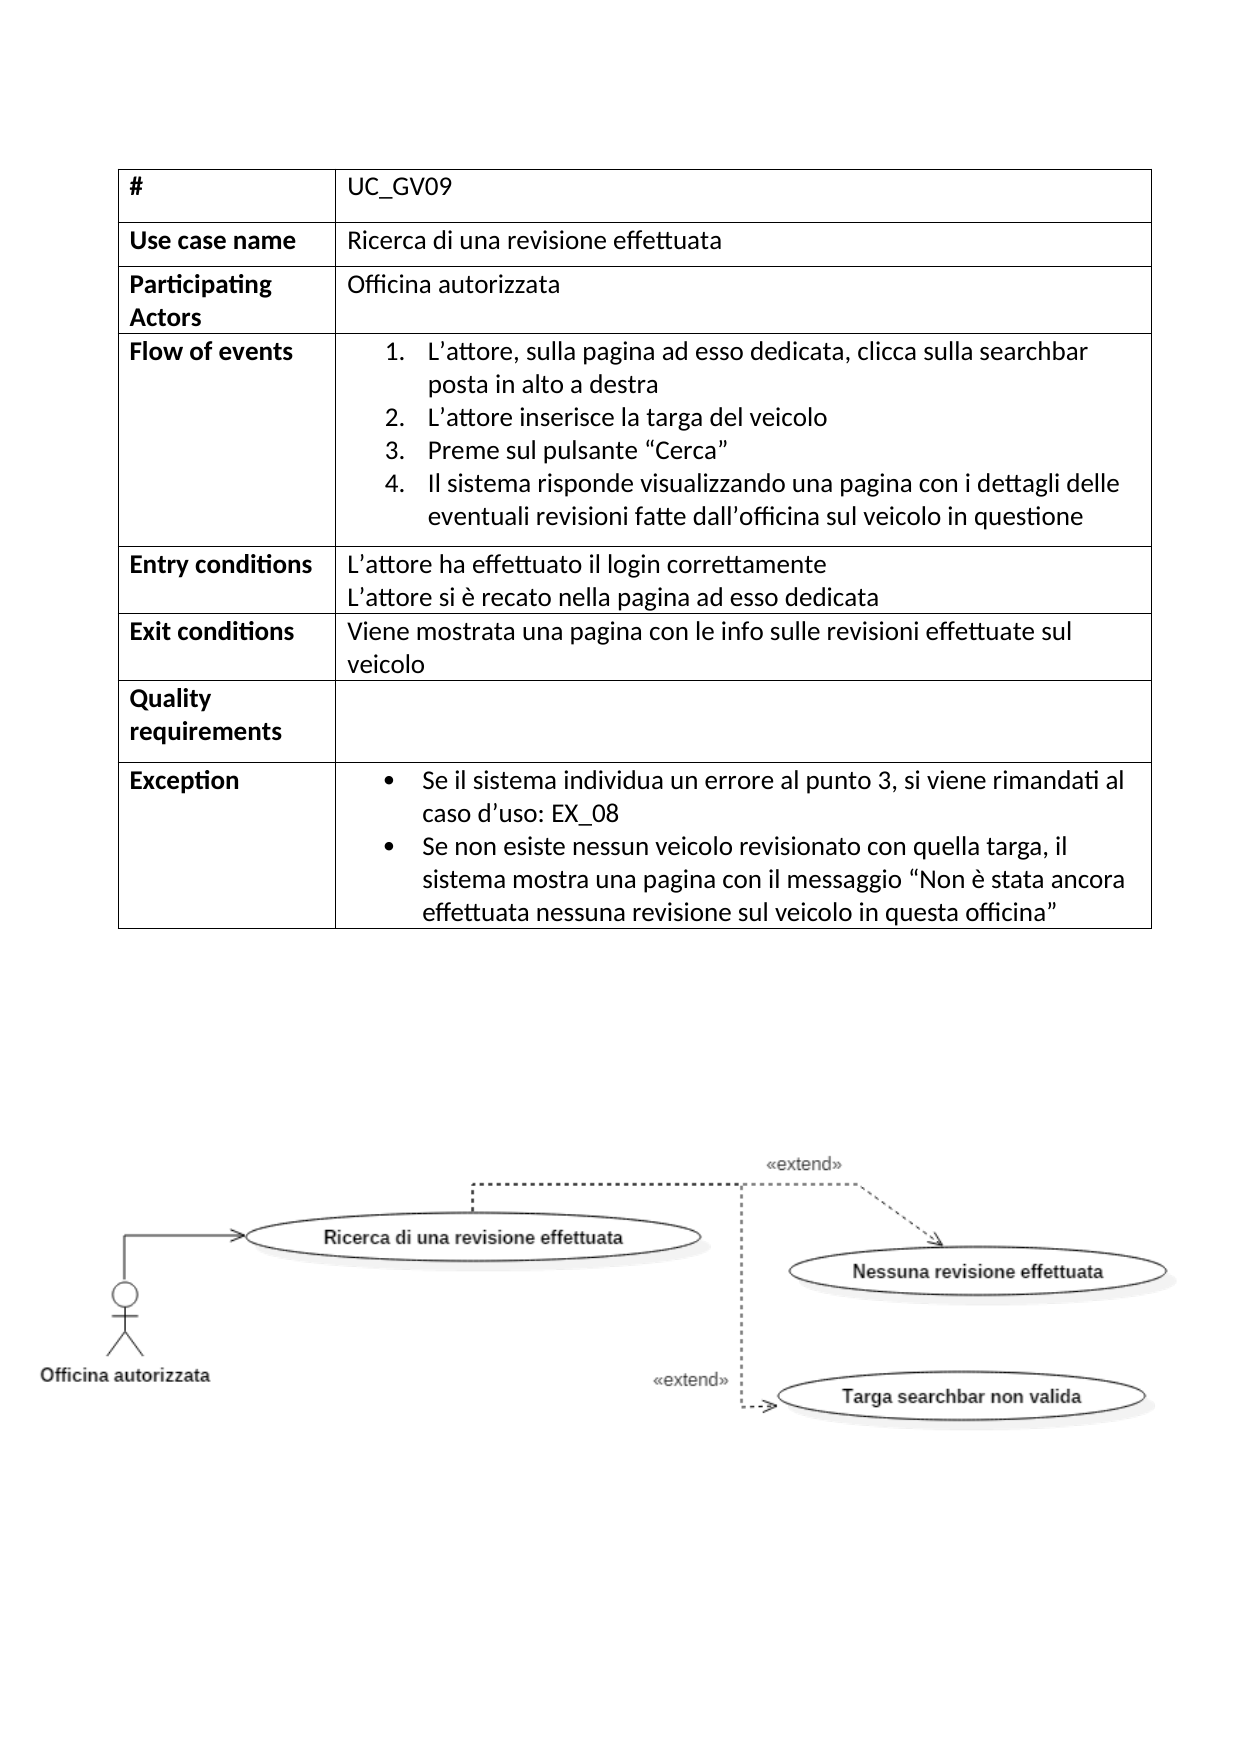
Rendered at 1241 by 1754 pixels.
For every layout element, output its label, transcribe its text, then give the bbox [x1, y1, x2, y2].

table_cell Se il sistema individua un errore al punto 3, si viene rimandati al caso d’uso: EX_08 Se non esiste nessun veicolo revisionato con quella targa, il sistema mostra una pagina con il messaggio “Non è stata ancora effettuata nessuna revisione sul veicolo in questa officina” [336, 763, 1151, 928]
table_cell Quality requirementsuq [119, 681, 335, 762]
table_cell Officina autorizzata [336, 267, 1151, 333]
table_cell Participating Actors [119, 267, 335, 333]
table_header # [119, 170, 335, 222]
table_header UC_GV09 [336, 170, 1151, 222]
table_cell Ricerca di una revisione effettuata [336, 223, 1151, 266]
table_cell Exception [119, 763, 335, 928]
table_cell Viene mostrata una pagina con le info sulle revisioni effettuate sul veicolo [336, 614, 1151, 680]
table_cell Exit conditions [119, 614, 335, 680]
table_cell [336, 681, 1151, 762]
table_cell Flow of events [119, 334, 335, 546]
table_cell Use case name [119, 223, 335, 266]
table_cell Entry conditions [119, 547, 335, 613]
table_cell L’attore ha effettuato il login correttamente L’attore si è recato nella pagina ad esso dedicata [336, 547, 1151, 613]
table_cell L’attore, sulla pagina ad esso dedicata, clicca sulla searchbar posta in alto a destra L’attore inserisce la targa del veicolo Preme sul pulsante “Cerca” Il sistema risponde visualizzando una pagina con i dettagli delle eventuali revisioni fatte dall’officina sul veicolo in questione [336, 334, 1151, 546]
